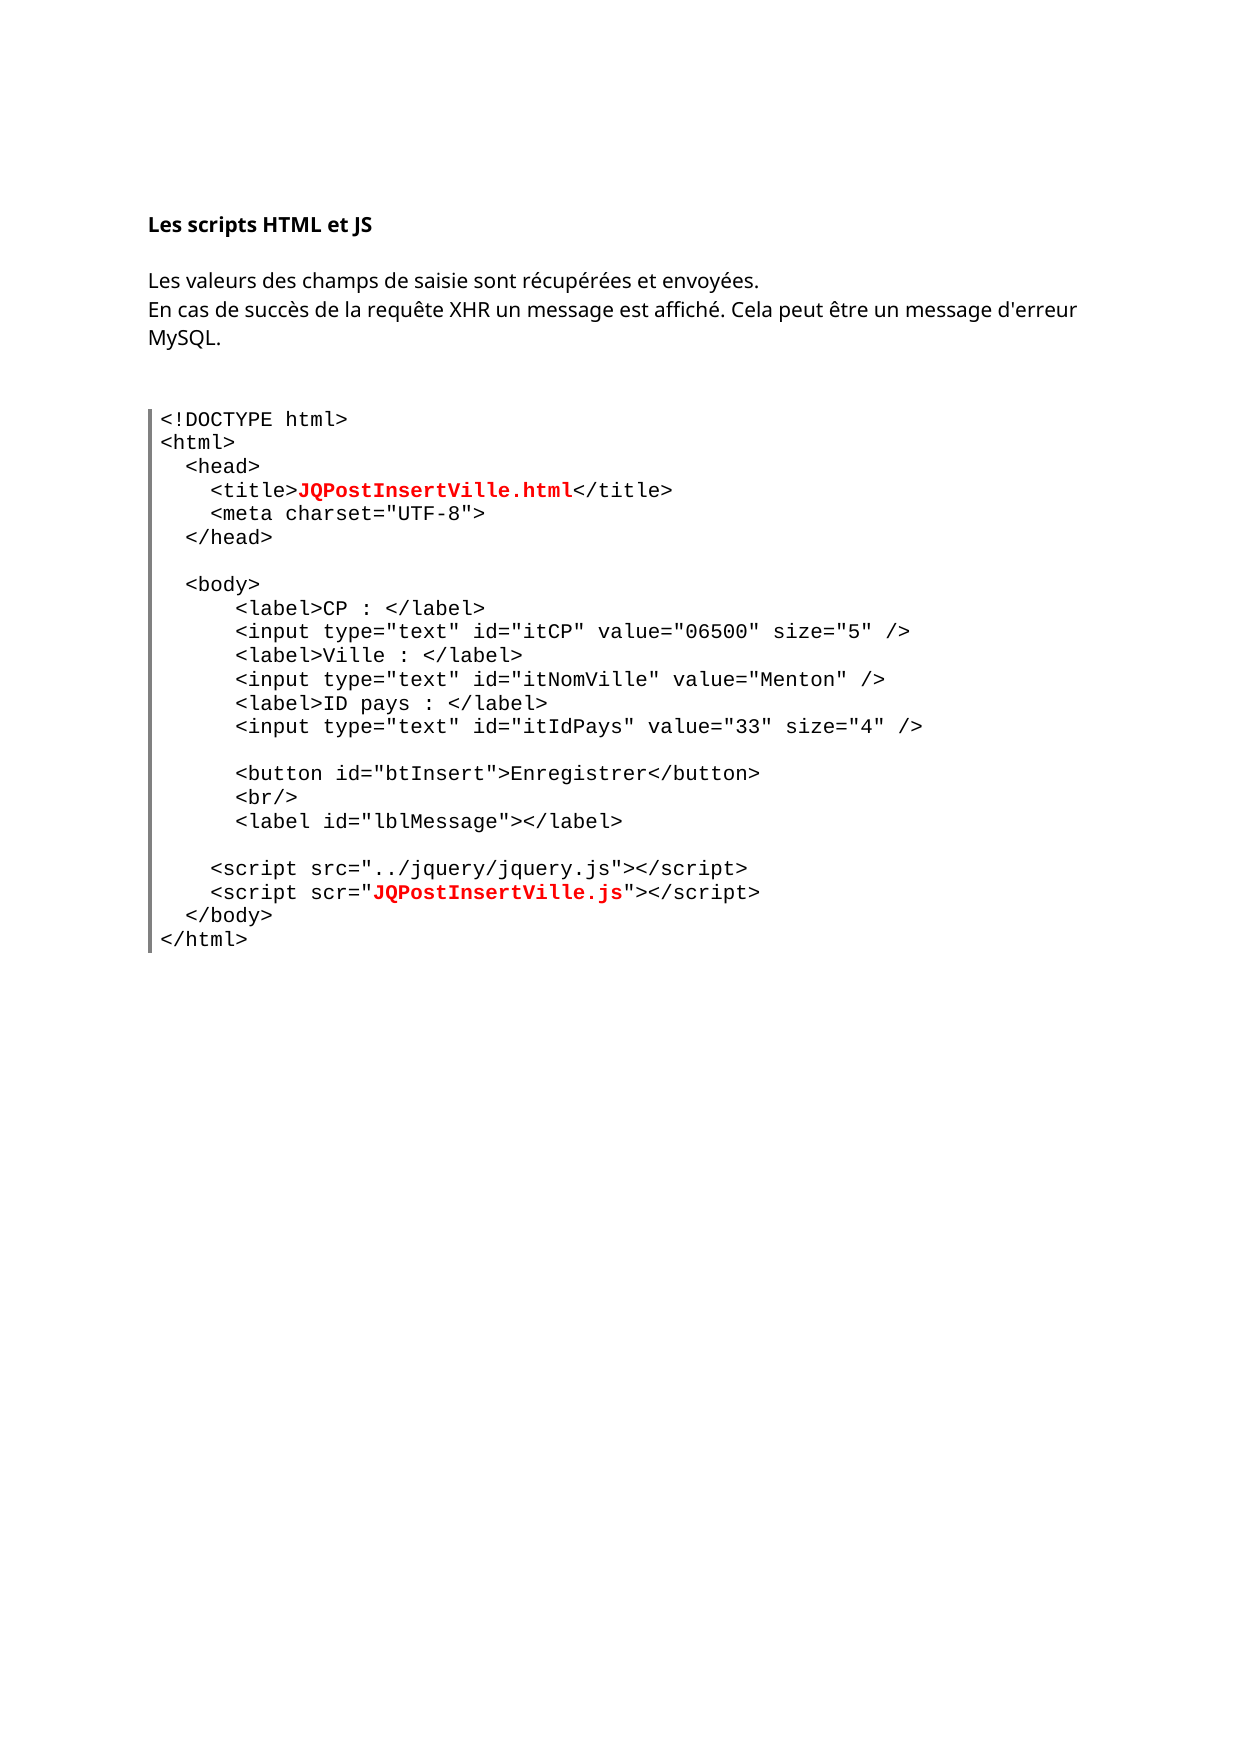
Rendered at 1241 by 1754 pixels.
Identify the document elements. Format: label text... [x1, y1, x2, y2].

text <title>JQPostInsertVille.html</title> [152, 480, 1092, 503]
text </html> [152, 929, 1092, 953]
text <script src="../jquery/jquery.js"></script> [152, 858, 1092, 882]
text <br/> [152, 787, 1092, 811]
text Les scripts HTML et JS [148, 210, 1092, 238]
text </head> [152, 527, 1092, 551]
text <!DOCTYPE html> [152, 409, 1092, 432]
text <label>CP : </label> [152, 598, 1092, 622]
text <label>ID pays : </label> [152, 692, 1092, 716]
text <body> [152, 574, 1092, 598]
text <input type="text" id="itIdPays" value="33" size="4" /> [152, 716, 1092, 740]
text <label>Ville : </label> [152, 645, 1092, 669]
text <label id="lblMessage"></label> [152, 811, 1092, 834]
text <meta charset="UTF-8"> [152, 503, 1092, 527]
text <button id="btInsert">Enregistrer</button> [152, 763, 1092, 787]
text En cas de succès de la requête XHR un message est affiché. Cela peut être un message d'erreur MySQL. [148, 295, 1092, 352]
text Les valeurs des champs de saisie sont récupérées et envoyées. [148, 267, 1092, 295]
text <input type="text" id="itCP" value="06500" size="5" /> [152, 622, 1092, 645]
text </body> [152, 905, 1092, 929]
text <script scr="JQPostInsertVille.js"></script> [152, 882, 1092, 905]
text <head> [152, 456, 1092, 480]
text <html> [152, 432, 1092, 456]
text <input type="text" id="itNomVille" value="Menton" /> [152, 669, 1092, 692]
